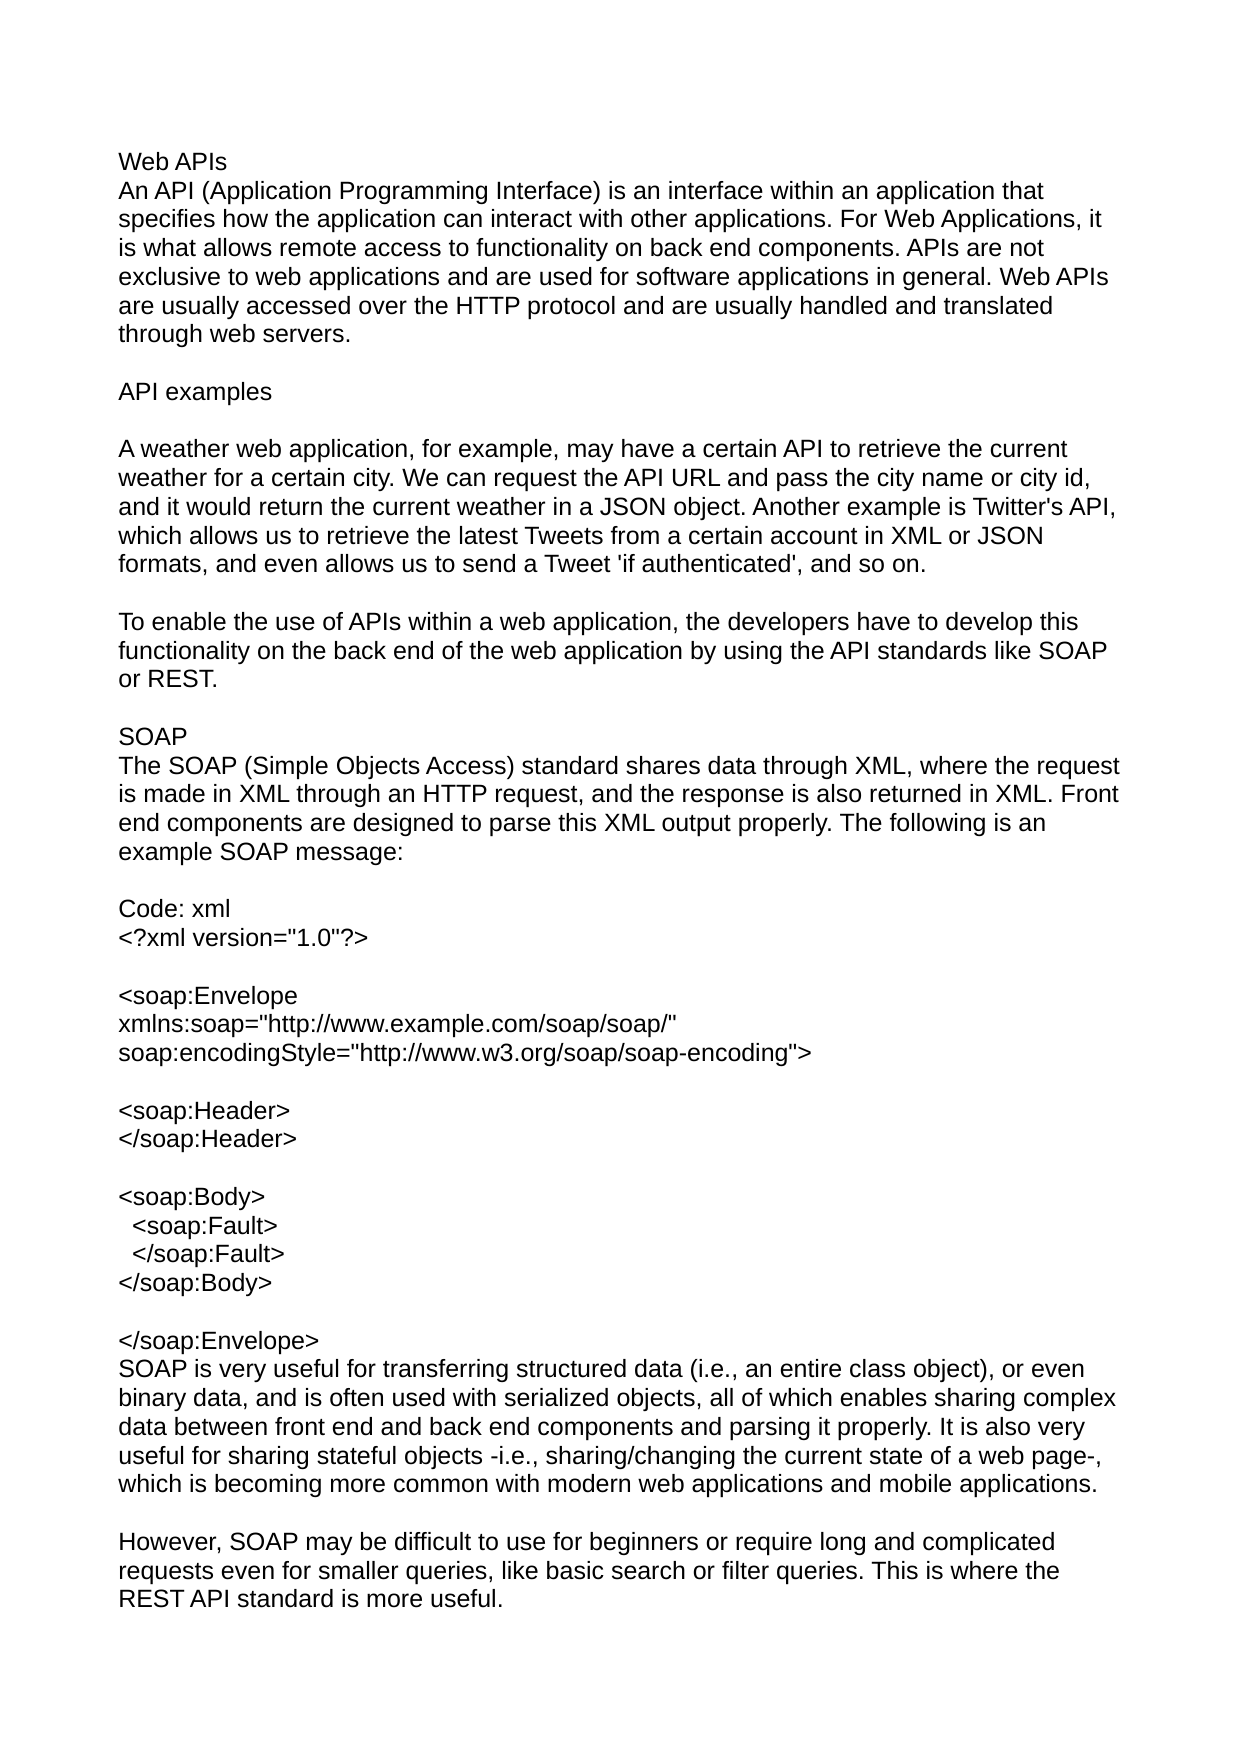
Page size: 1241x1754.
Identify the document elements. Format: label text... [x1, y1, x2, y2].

text <soap:Header> [118, 1096, 1122, 1124]
text soap:encodingStyle="http://www.w3.org/soap/soap-encoding"> [118, 1038, 1122, 1067]
text SOAP is very useful for transferring structured data (i.e., an entire class object), or even binary data, and is often used with serialized objects, all of which enables sharing complex data between front end and back end components and parsing it properly. It is also very useful for sharing stateful objects -i.e., sharing/changing the current state of a web page-, which is becoming more common with modern web applications and mobile applications. [118, 1354, 1122, 1498]
text xmlns:soap="http://www.example.com/soap/soap/" [118, 1009, 1122, 1038]
text Web APIs [118, 147, 1122, 176]
text An API (Application Programming Interface) is an interface within an application that specifies how the application can interact with other applications. For Web Applications, it is what allows remote access to functionality on back end components. APIs are not exclusive to web applications and are used for software applications in general. Web APIs are usually accessed over the HTTP protocol and are usually handled and translated through web servers. [118, 176, 1122, 348]
text A weather web application, for example, may have a certain API to retrieve the current weather for a certain city. We can request the API URL and pass the city name or city id, and it would return the current weather in a JSON object. Another example is Twitter's API, which allows us to retrieve the latest Tweets from a certain account in XML or JSON formats, and even allows us to send a Tweet 'if authenticated', and so on. [118, 434, 1122, 578]
text <?xml version="1.0"?> [118, 923, 1122, 952]
text </soap:Header> [118, 1124, 1122, 1153]
text However, SOAP may be difficult to use for beginners or require long and complicated requests even for smaller queries, like basic search or filter queries. This is where the REST API standard is more useful. [118, 1527, 1122, 1613]
text </soap:Body> [118, 1268, 1122, 1297]
text The SOAP (Simple Objects Access) standard shares data through XML, where the request is made in XML through an HTTP request, and the response is also returned in XML. Front end components are designed to parse this XML output properly. The following is an example SOAP message: [118, 751, 1122, 866]
text SOAP [118, 722, 1122, 751]
text </soap:Envelope> [118, 1326, 1122, 1354]
text <soap:Fault> [118, 1211, 1122, 1239]
text </soap:Fault> [118, 1239, 1122, 1268]
text API examples [118, 377, 1122, 406]
text Code: xml [118, 894, 1122, 923]
text <soap:Body> [118, 1182, 1122, 1211]
text To enable the use of APIs within a web application, the developers have to develop this functionality on the back end of the web application by using the API standards like SOAP or REST. [118, 607, 1122, 693]
text <soap:Envelope [118, 981, 1122, 1009]
